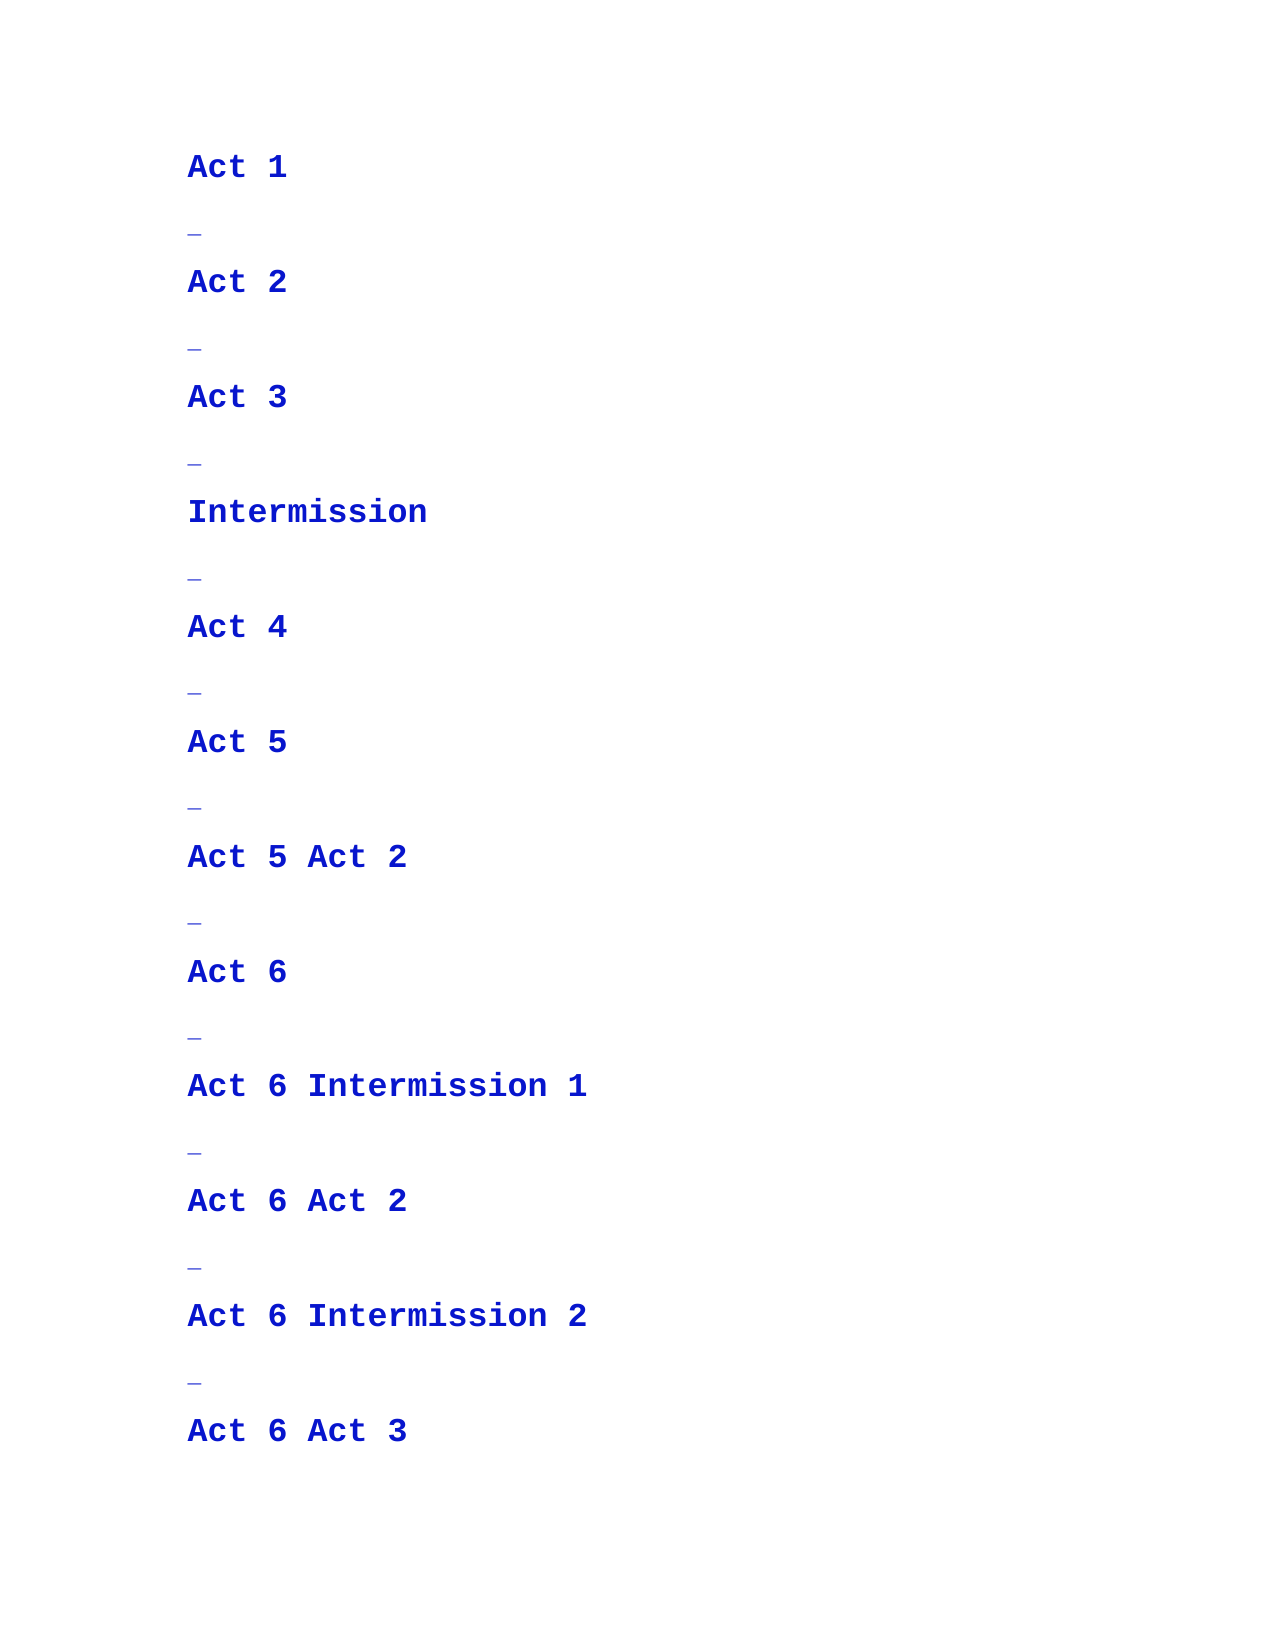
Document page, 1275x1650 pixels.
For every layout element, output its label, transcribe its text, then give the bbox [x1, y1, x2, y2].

text _ [187, 329, 1087, 355]
text Act 6 Intermission 1 [187, 1069, 1087, 1107]
text _ [187, 904, 1087, 929]
text _ [187, 674, 1087, 700]
text _ [187, 1248, 1087, 1274]
text _ [187, 1018, 1087, 1044]
text _ [187, 559, 1087, 585]
text _ [187, 214, 1087, 240]
text _ [187, 789, 1087, 815]
text _ [187, 1363, 1087, 1389]
text _ [187, 444, 1087, 470]
text Intermission [187, 495, 1087, 532]
text Act 5 [187, 724, 1087, 762]
text Act 6 Act 2 [187, 1184, 1087, 1222]
text Act 2 [187, 265, 1087, 303]
text Act 1 [187, 150, 1087, 188]
text Act 3 [187, 380, 1087, 418]
text Act 4 [187, 609, 1087, 647]
text Act 6 Intermission 2 [187, 1299, 1087, 1337]
text _ [187, 1133, 1087, 1159]
text Act 6 [187, 954, 1087, 992]
text Act 5 Act 2 [187, 839, 1087, 877]
text Act 6 Act 3 [187, 1414, 1087, 1452]
